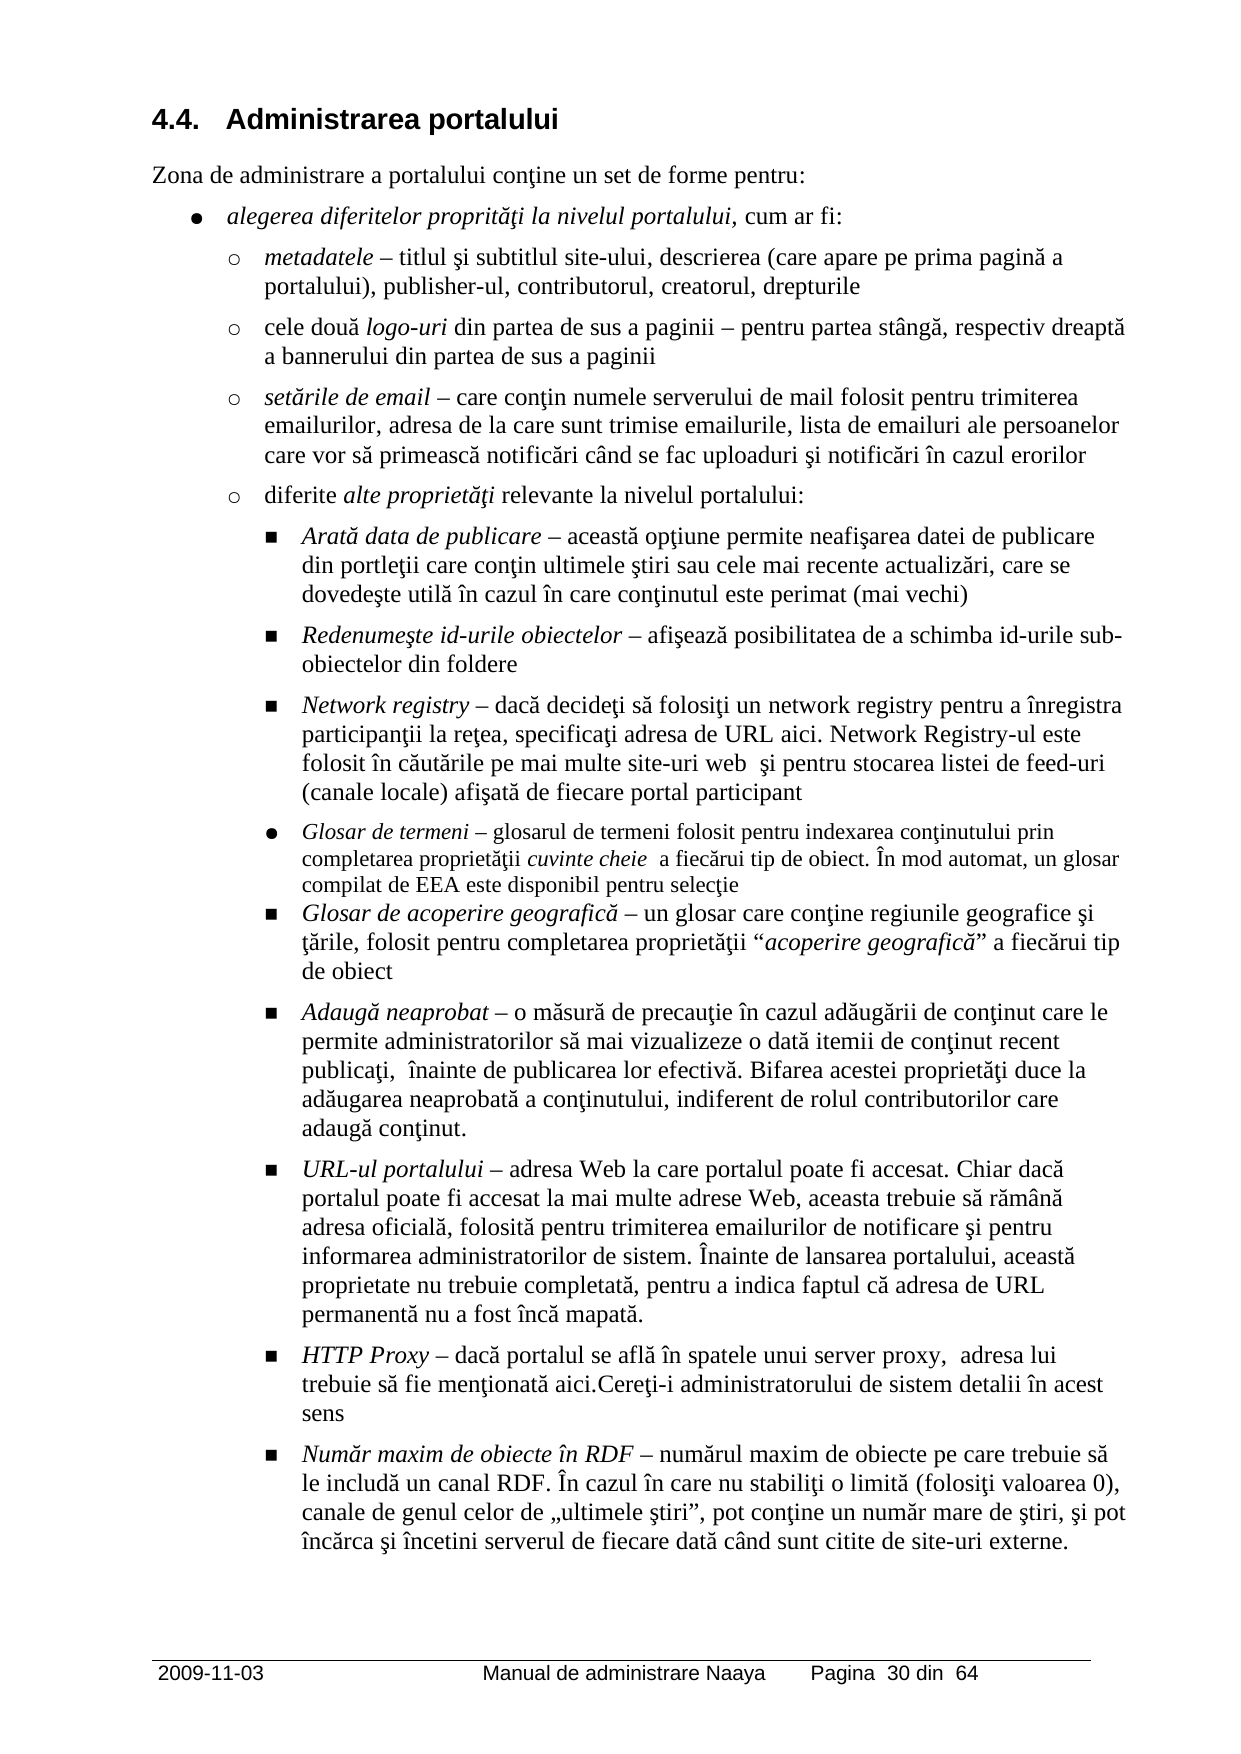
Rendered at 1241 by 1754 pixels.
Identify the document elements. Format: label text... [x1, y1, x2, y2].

list Glosar de acoperire geografică – un glosar care conţine regiunile geografice şi ţările, folosit pentru completarea proprietăţii “acoperire geografică” a fiecărui tip de obiect [264, 898, 1128, 985]
list Număr maxim de obiecte în RDF – numărul maxim de obiecte pe care trebuie să le includă un canal RDF. În cazul în care nu stabiliţi o limită (folosiţi valoarea 0), canale de genul celor de „ultimele ştiri”, pot conţine un număr mare de ştiri, şi pot încărca şi încetini serverul de fiecare dată când sunt citite de site-uri externe. [264, 1439, 1128, 1555]
list metadatele – titlul şi subtitlul site-ului, descrierea (care apare pe prima pagină a portalului), publisher-ul, contributorul, creatorul, drepturile [227, 242, 1128, 300]
list Network registry – dacă decideţi să folosiţi un network registry pentru a înregistra participanţii la reţea, specificaţi adresa de URL aici. Network Registry-ul este folosit în căutările pe mai multe site-uri web şi pentru stocarea listei de feed-uri (canale locale) afişată de fiecare portal participant [264, 690, 1128, 806]
list diferite alte proprietăţi relevante la nivelul portalului: [227, 480, 1128, 509]
list alegerea diferitelor proprităţi la nivelul portalului, cum ar fi: [189, 201, 1128, 230]
list setările de email – care conţin numele serverului de mail folosit pentru trimiterea emailurilor, adresa de la care sunt trimise emailurile, lista de emailuri ale persoanelor care vor să primească notificări când se fac uploaduri şi notificări în cazul erorilor [227, 381, 1128, 468]
list Redenumeşte id-urile obiectelor – afişează posibilitatea de a schimba id-urile sub-obiectelor din foldere [264, 620, 1128, 678]
list cele două logo-uri din partea de sus a paginii – pentru partea stângă, respectiv dreaptă a bannerului din partea de sus a paginii [227, 311, 1128, 369]
text Zona de administrare a portalului conţine un set de forme pentru: [152, 160, 1128, 189]
list URL-ul portalului – adresa Web la care portalul poate fi accesat. Chiar dacă portalul poate fi accesat la mai multe adrese Web, aceasta trebuie să rămână adresa oficială, folosită pentru trimiterea emailurilor de notificare şi pentru informarea administratorilor de sistem. Înainte de lansarea portalului, această proprietate nu trebuie completată, pentru a indica faptul că adresa de URL permanentă nu a fost încă mapată. [264, 1154, 1128, 1328]
subtitle Administrarea portalului [152, 102, 1128, 135]
list Arată data de publicare – această opţiune permite neafişarea datei de publicare din portleţii care conţin ultimele ştiri sau cele mai recente actualizări, care se dovedeşte utilă în cazul în care conţinutul este perimat (mai vechi) [264, 521, 1128, 608]
list HTTP Proxy – dacă portalul se află în spatele unui server proxy, adresa lui trebuie să fie menţionată aici.Cereţi-i administratorului de sistem detalii în acest sens [264, 1340, 1128, 1427]
list Glosar de termeni – glosarul de termeni folosit pentru indexarea conţinutului prin completarea proprietăţii cuvinte cheie a fiecărui tip de obiect. În mod automat, un glosar compilat de EEA este disponibil pentru selecţie [264, 818, 1128, 898]
list Adaugă neaprobat – o măsură de precauţie în cazul adăugării de conţinut care le permite administratorilor să mai vizualizeze o dată itemii de conţinut recent publicaţi, înainte de publicarea lor efectivă. Bifarea acestei proprietăţi duce la adăugarea neaprobată a conţinutului, indiferent de rolul contributorilor care adaugă conţinut. [264, 997, 1128, 1142]
